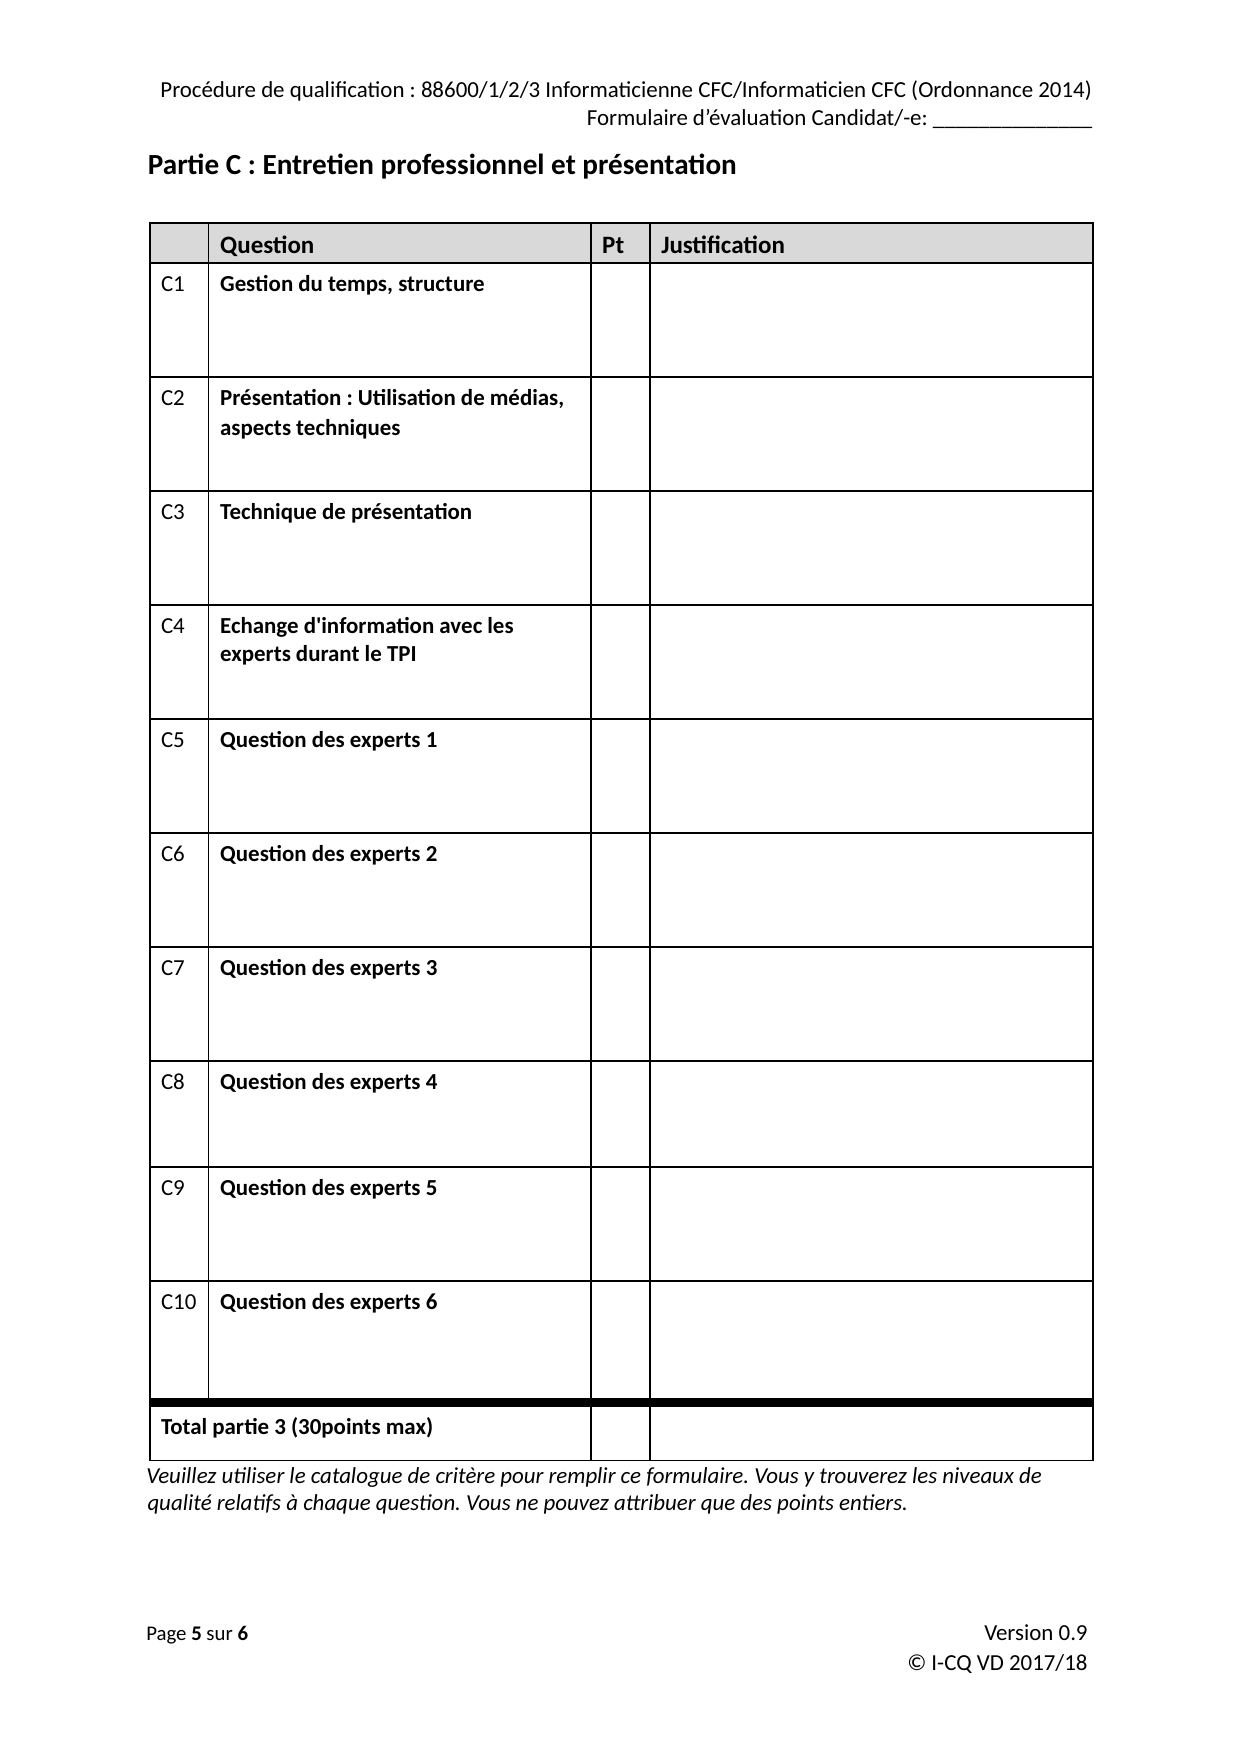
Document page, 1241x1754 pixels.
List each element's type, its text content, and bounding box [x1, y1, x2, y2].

text Veuillez utiliser le catalogue de critère pour remplir ce formulaire. Vous y trouverez les niveaux de qualité relatifs à chaque question. Vous ne pouvez attribuer que des points entiers. [146, 1461, 1099, 1516]
table_cell Technique de présentation [209, 492, 590, 604]
table_cell [592, 1282, 649, 1398]
table_cell [651, 492, 1092, 604]
table_header Justification [651, 224, 1092, 262]
table_cell [651, 606, 1092, 718]
table_cell Gestion du temps, structure [209, 264, 590, 376]
table_cell Question des experts 2 [209, 834, 590, 946]
table_cell Question des experts 6 [209, 1282, 590, 1398]
table_cell C3 [151, 492, 208, 604]
table_cell C1 [151, 264, 208, 376]
table_cell [592, 720, 649, 832]
table_cell [651, 1282, 1092, 1398]
table_cell Total partie 3 (30points max) [151, 1407, 590, 1459]
table_header Pt [592, 224, 649, 262]
table_cell [592, 492, 649, 604]
table_cell C9 [151, 1168, 208, 1280]
table_cell C8 [151, 1062, 208, 1166]
table_cell Echange d'information avec les experts durant le TPI [209, 606, 590, 718]
table_cell Question des experts 3 [209, 948, 590, 1060]
table_cell [592, 1168, 649, 1280]
table_cell [592, 378, 649, 490]
table_cell [592, 1407, 649, 1459]
table_cell C4 [151, 606, 208, 718]
table_cell [651, 1168, 1092, 1280]
table_header Question [209, 224, 590, 262]
table_cell C6 [151, 834, 208, 946]
table_cell [651, 1407, 1092, 1459]
table_cell [592, 834, 649, 946]
table_cell [651, 1062, 1092, 1166]
table_cell [592, 606, 649, 718]
table_cell C10 [151, 1282, 208, 1398]
subtitle Partie C : Entretien professionnel et présentation [148, 146, 1099, 181]
table_cell Présentation : Utilisation de médias, aspects techniques [209, 378, 590, 490]
table_cell Question des experts 4 [209, 1062, 590, 1166]
table_header [151, 224, 208, 262]
table_cell C5 [151, 720, 208, 832]
table_cell C7 [151, 948, 208, 1060]
table_cell Question des experts 5 [209, 1168, 590, 1280]
table_cell [651, 834, 1092, 946]
table_cell [651, 264, 1092, 376]
table_cell [651, 948, 1092, 1060]
table_cell [592, 1062, 649, 1166]
table_cell [592, 948, 649, 1060]
table_cell C2 [151, 378, 208, 490]
table_cell Question des experts 1 [209, 720, 590, 832]
table_cell [651, 720, 1092, 832]
table_cell [592, 264, 649, 376]
table_cell [651, 378, 1092, 490]
